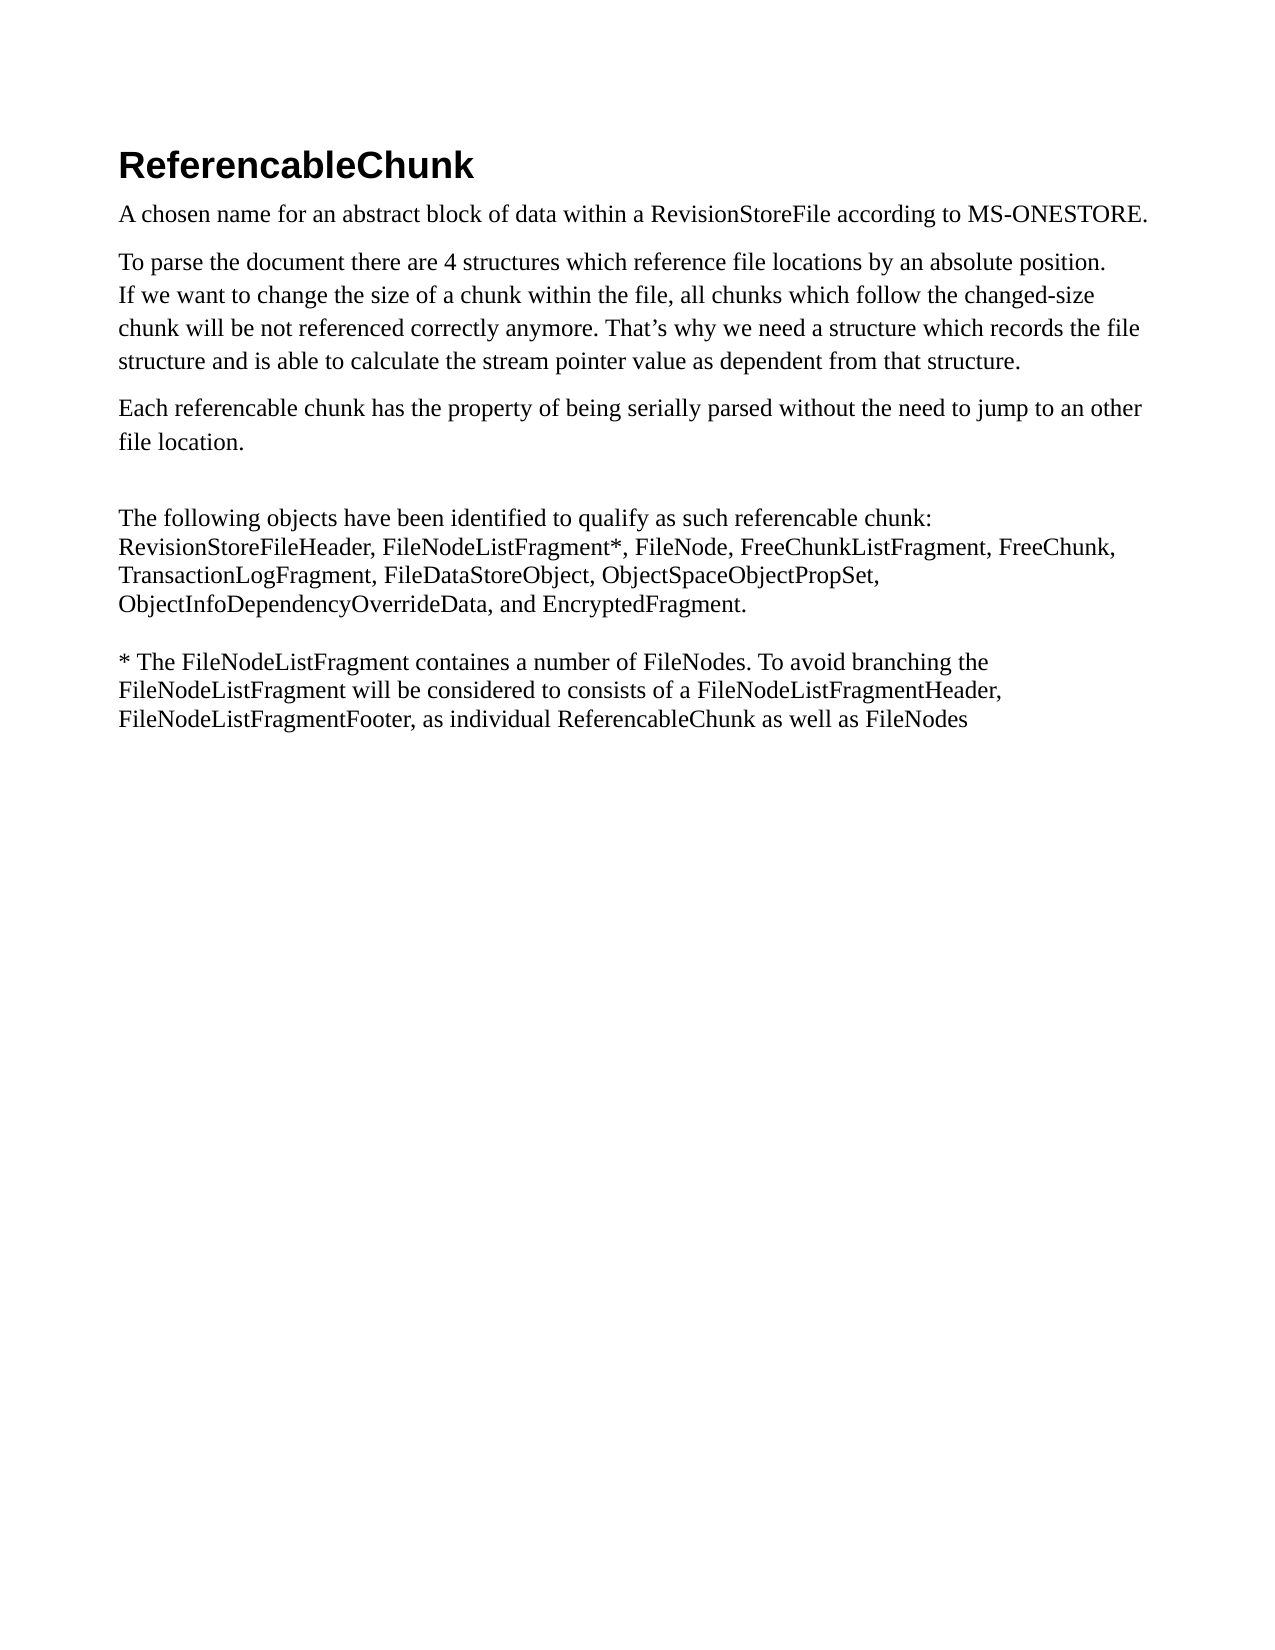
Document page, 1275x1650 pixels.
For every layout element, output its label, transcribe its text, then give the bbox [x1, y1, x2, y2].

subtitle ReferencableChunk [118, 143, 1157, 187]
text To parse the document there are 4 structures which reference file locations by an absolute position. If we want to change the size of a chunk within the file, all chunks which follow the changed-size chunk will be not referenced correctly anymore. That’s why we need a structure which records the file structure and is able to calculate the stream pointer value as dependent from that structure. [118, 247, 1157, 375]
text The following objects have been identified to qualify as such referencable chunk: [118, 503, 1157, 532]
text A chosen name for an abstract block of data within a RevisionStoreFile according to MS-ONESTORE. [118, 199, 1157, 228]
text RevisionStoreFileHeader, FileNodeListFragment*, FileNode, FreeChunkListFragment, FreeChunk, TransactionLogFragment, FileDataStoreObject, ObjectSpaceObjectPropSet, ObjectInfoDependencyOverrideData, and EncryptedFragment. [118, 532, 1157, 618]
text Each referencable chunk has the property of being serially parsed without the need to jump to an other file location. [118, 393, 1157, 455]
text * The FileNodeListFragment containes a number of FileNodes. To avoid branching the FileNodeListFragment will be considered to consists of a FileNodeListFragmentHeader, FileNodeListFragmentFooter, as individual ReferencableChunk as well as FileNodes [118, 647, 1157, 733]
